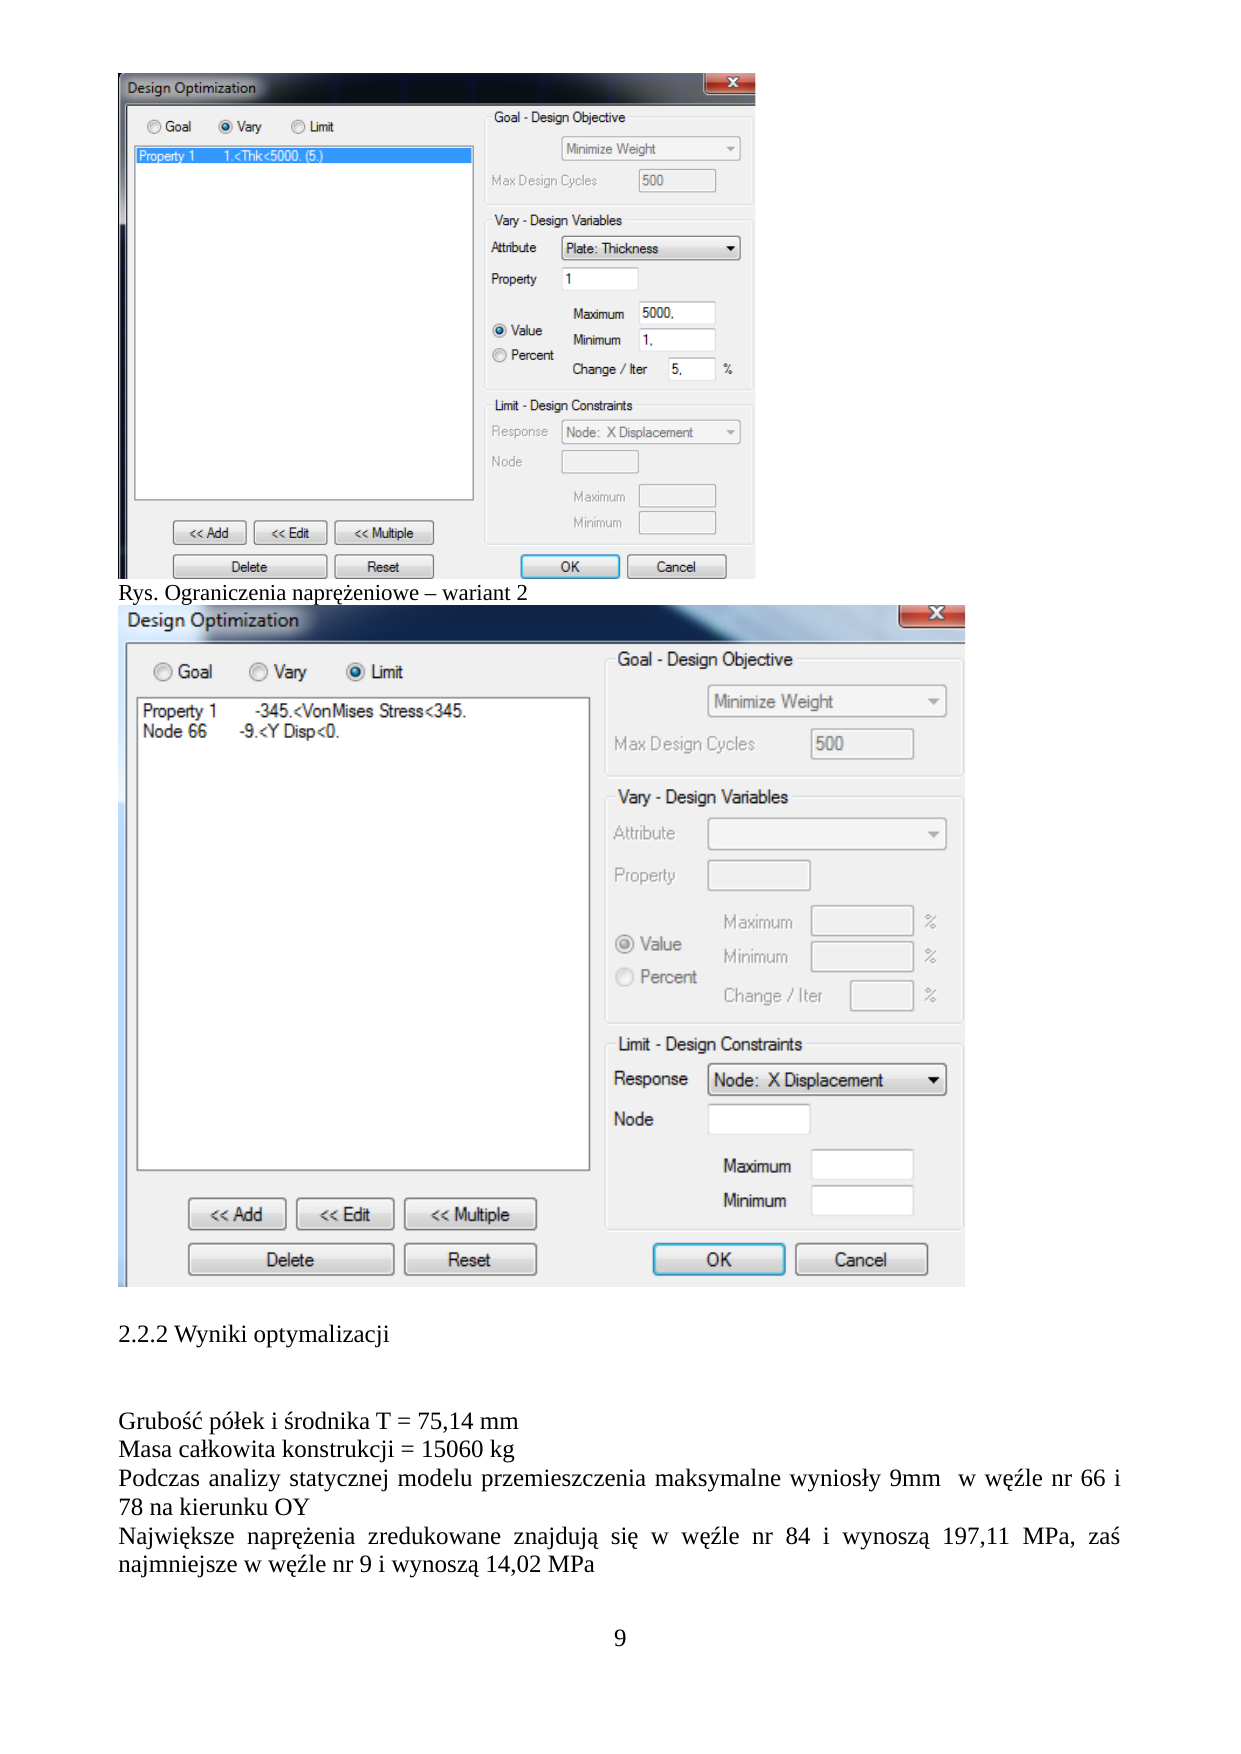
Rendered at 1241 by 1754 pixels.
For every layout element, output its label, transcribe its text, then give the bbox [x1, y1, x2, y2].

text Największe naprężenia zredukowane znajdują się w węźle nr 84 i wynoszą 197,11 MPa, zaś najmniejsze w węźle nr 9 i wynoszą 14,02 MPa [118, 1521, 1122, 1578]
subtitle 2.2.2 Wyniki optymalizacji [118, 1319, 1122, 1348]
text Rys. Ograniczenia naprężeniowe – wariant 2 [118, 579, 1122, 605]
text Masa całkowita konstrukcji = 15060 kg [118, 1434, 1122, 1463]
text Podczas analizy statycznej modelu przemieszczenia maksymalne wyniosły 9mm w węźle nr 66 i 78 na kierunku OY [118, 1463, 1122, 1521]
text Grubość półek i środnika T = 75,14 mm [118, 1406, 1122, 1434]
